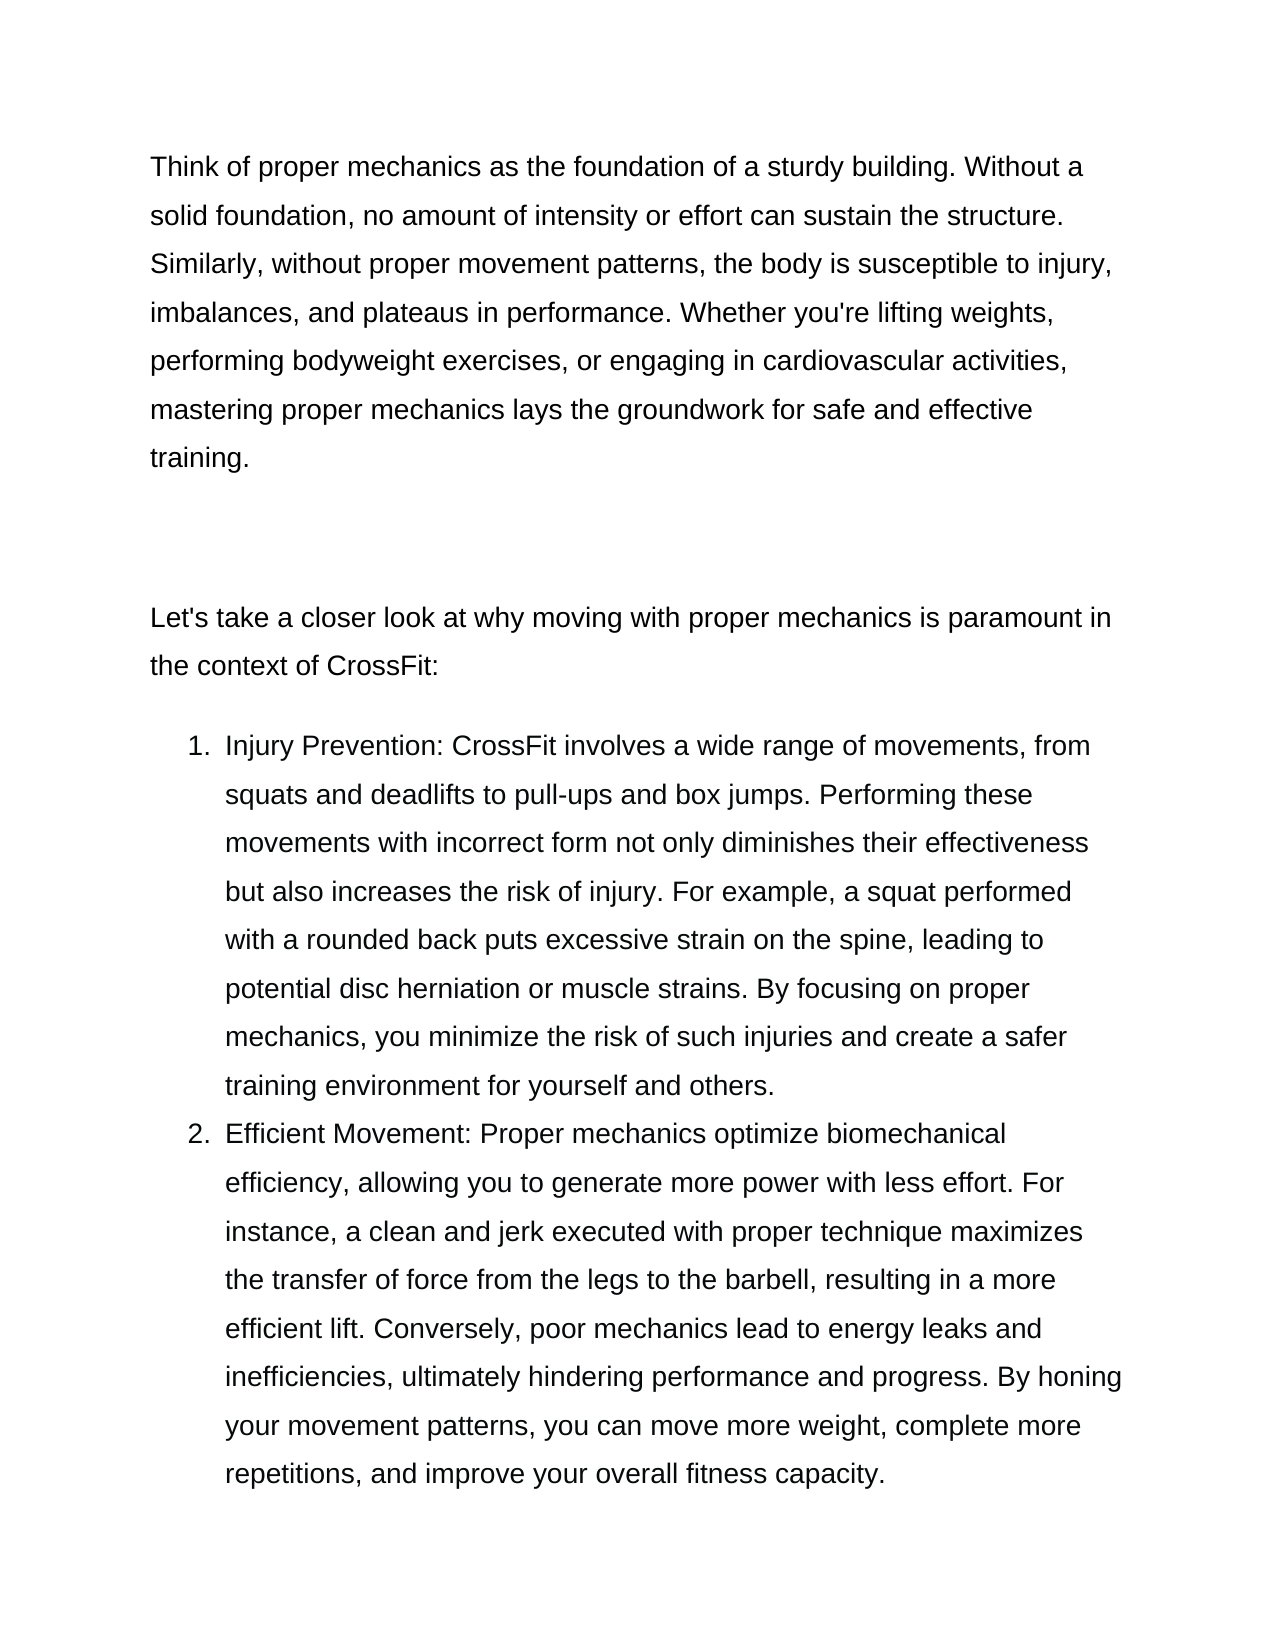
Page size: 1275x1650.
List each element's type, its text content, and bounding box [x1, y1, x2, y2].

list Efficient Movement: Proper mechanics optimize biomechanical efficiency, allowing you to generate more power with less effort. For instance, a clean and jerk executed with proper technique maximizes the transfer of force from the legs to the barbell, resulting in a more efficient lift. Conversely, poor mechanics lead to energy leaks and inefficiencies, ultimately hindering performance and progress. By honing your movement patterns, you can move more weight, complete more repetitions, and improve your overall fitness capacity. [187, 1117, 1125, 1490]
text Let's take a closer look at why moving with proper mechanics is paramount in the context of CrossFit: [150, 601, 1125, 682]
text Think of proper mechanics as the foundation of a sturdy building. Without a solid foundation, no amount of intensity or effort can sustain the structure. Similarly, without proper movement patterns, the body is susceptible to injury, imbalances, and plateaus in performance. Whether you're lifting weights, performing bodyweight exercises, or engaging in cardiovascular activities, mastering proper mechanics lays the groundwork for safe and effective training. [150, 150, 1125, 474]
list Injury Prevention: CrossFit involves a wide range of movements, from squats and deadlifts to pull-ups and box jumps. Performing these movements with incorrect form not only diminishes their effectiveness but also increases the risk of injury. For example, a squat performed with a rounded back puts excessive strain on the spine, leading to potential disc herniation or muscle strains. By focusing on proper mechanics, you minimize the risk of such injuries and create a safer training environment for yourself and others. [187, 729, 1125, 1101]
